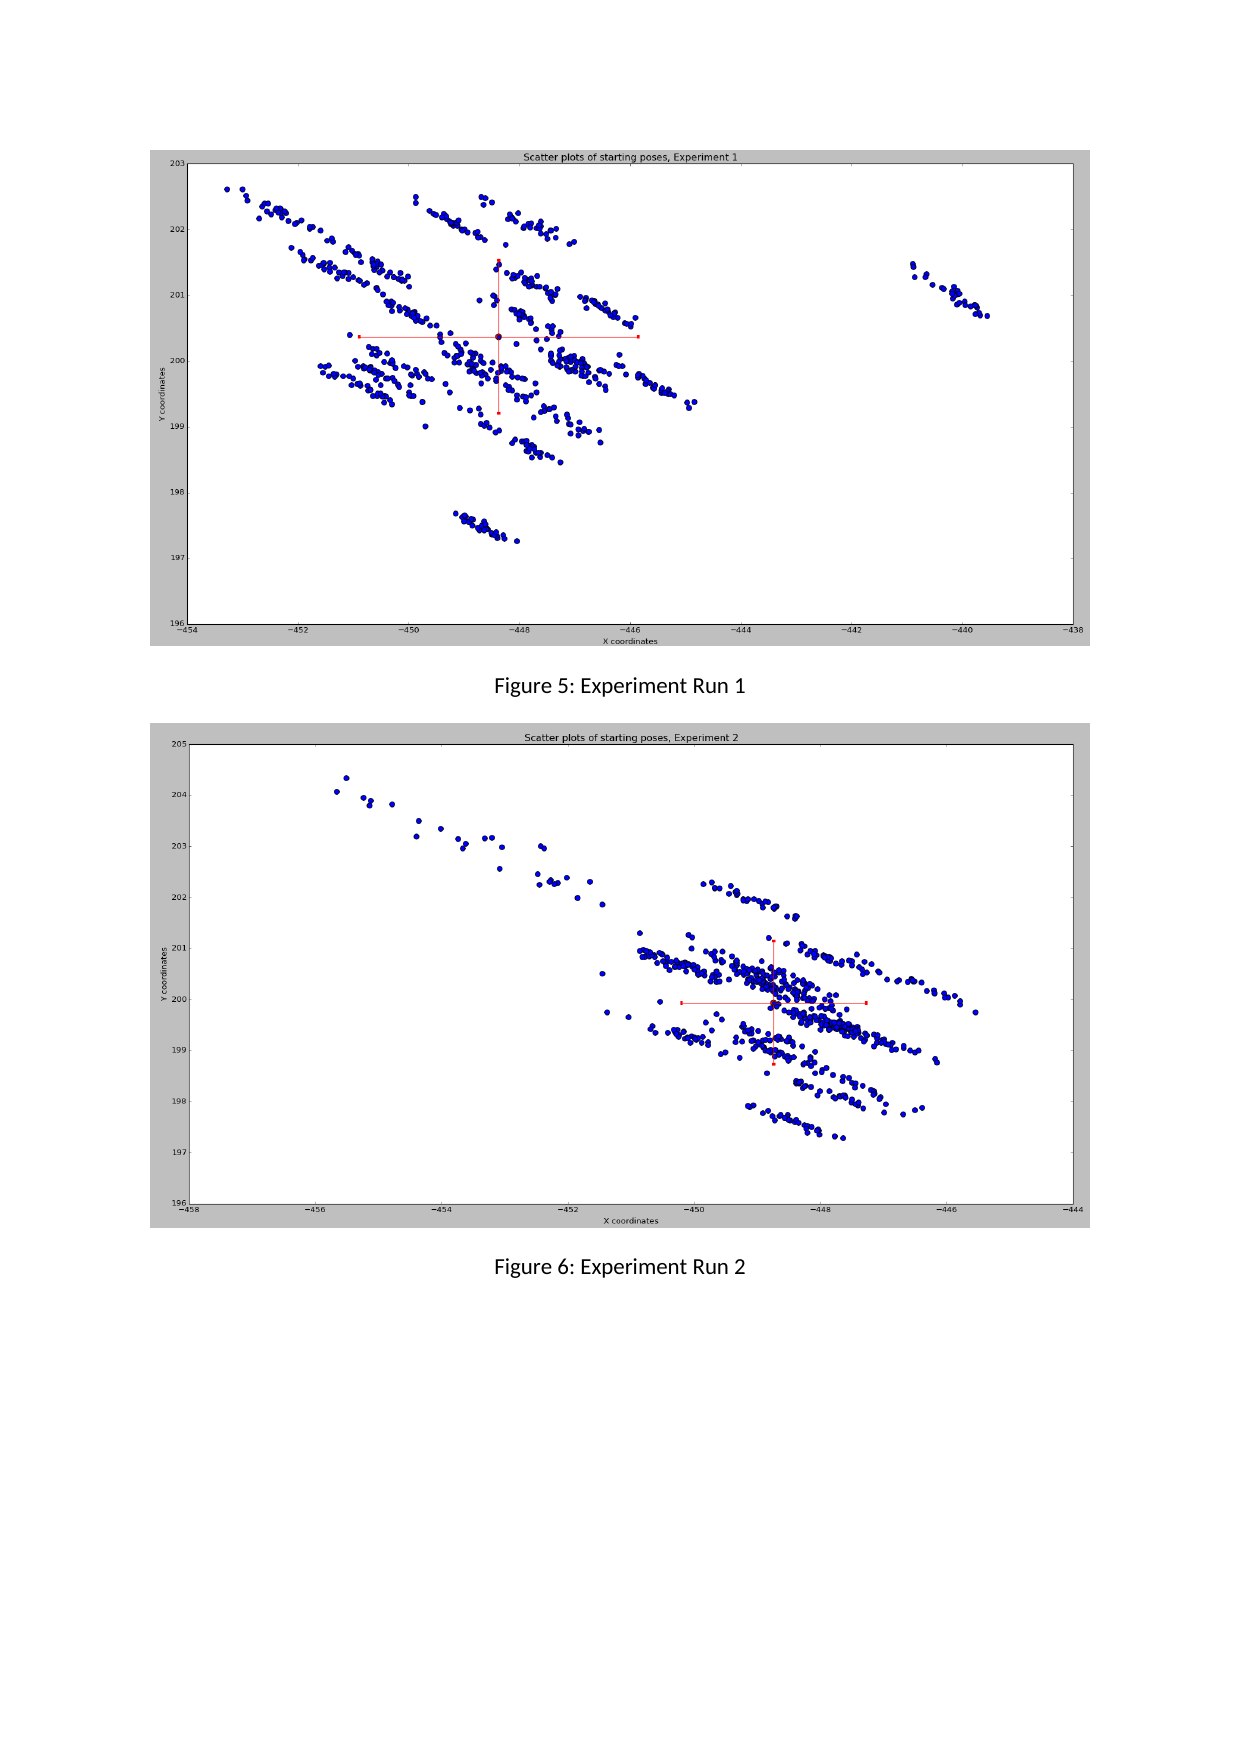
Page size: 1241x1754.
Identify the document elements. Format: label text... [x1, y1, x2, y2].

text Figure 6: Experiment Run 2 [150, 1252, 1090, 1281]
text Figure 5: Experiment Run 1 [150, 671, 1090, 699]
